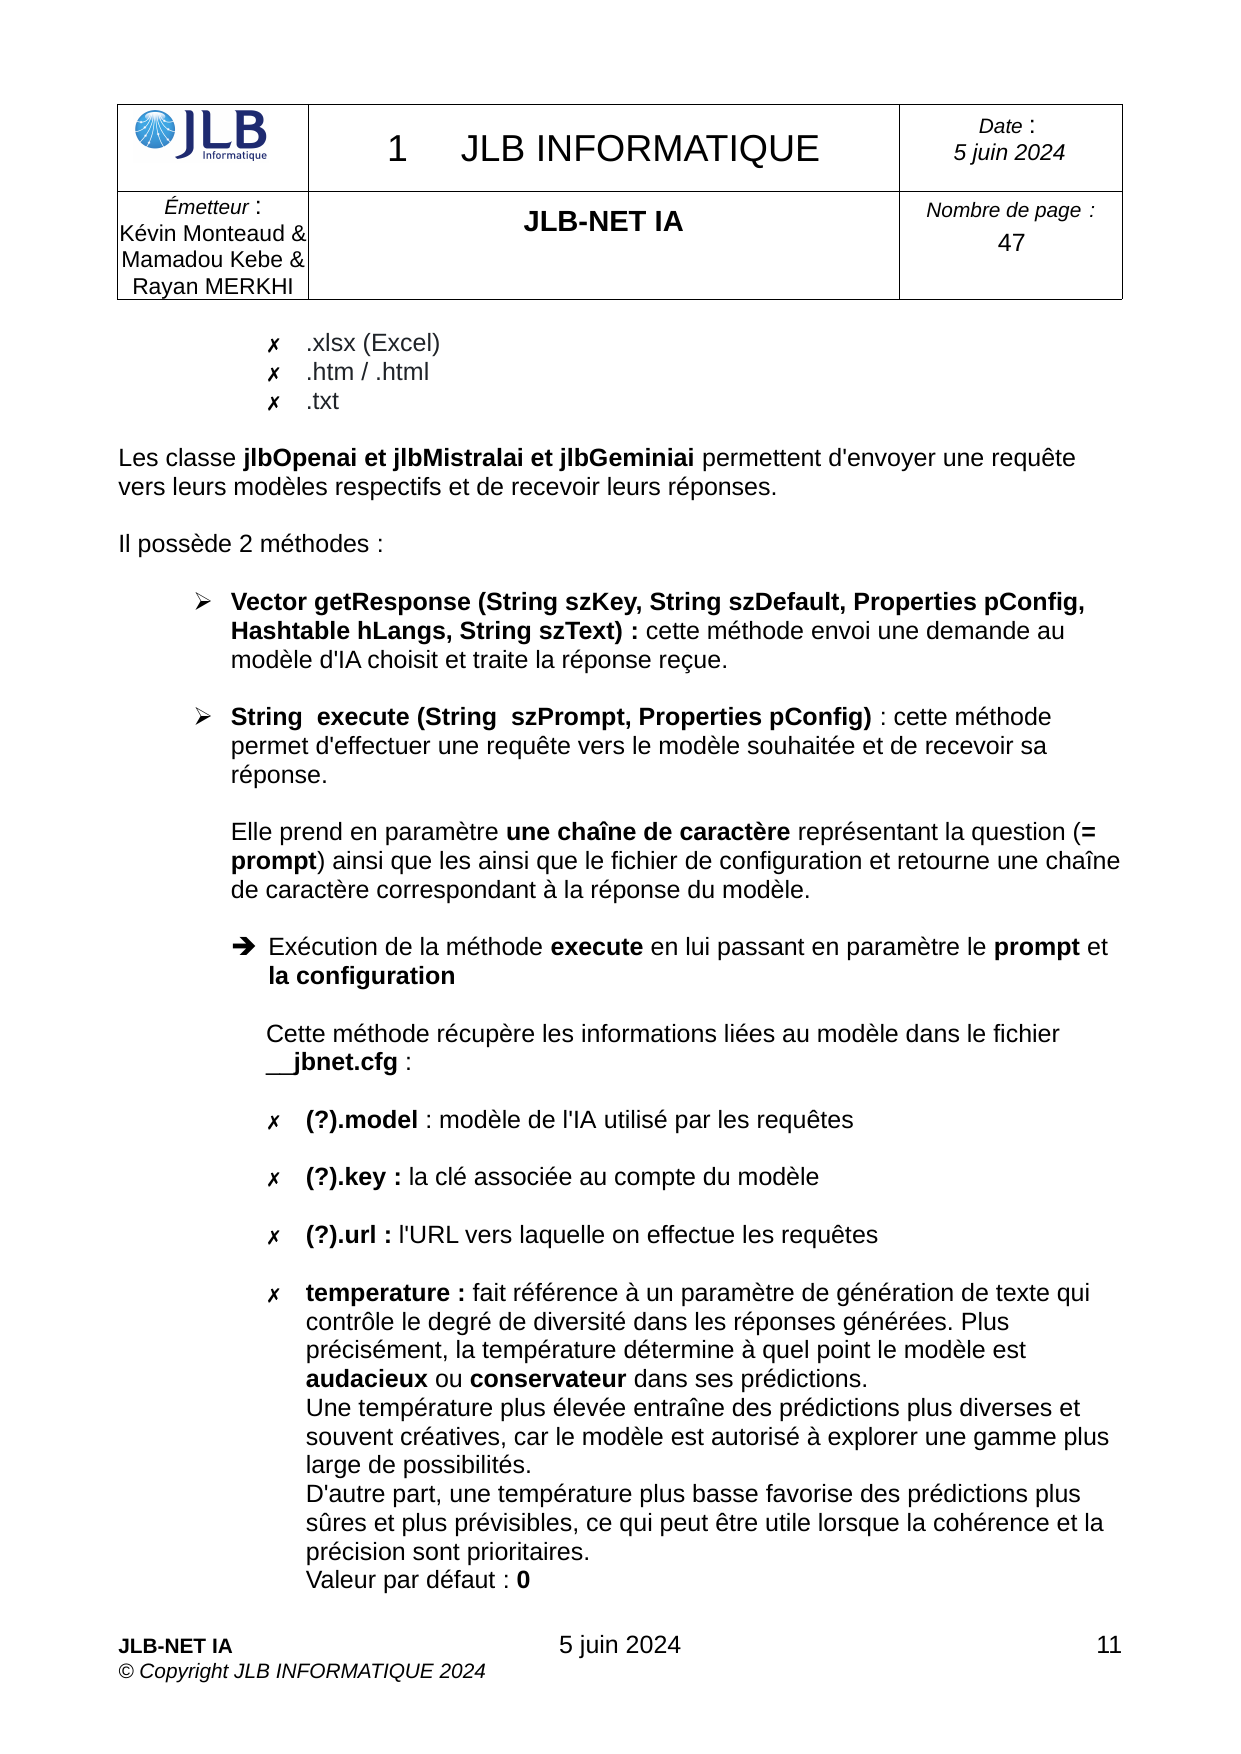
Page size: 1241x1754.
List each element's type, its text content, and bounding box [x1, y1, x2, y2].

list (?).model : modèle de l'IA utilisé par les requêtes [268, 1105, 1122, 1134]
list temperature : fait référence à un paramètre de génération de texte qui contrôle le degré de diversité dans les réponses générées. Plus précisément, la température détermine à quel point le modèle est audacieux ou conservateur dans ses prédictions. [268, 1278, 1122, 1393]
text Cette méthode récupère les informations liées au modèle dans le fichier __jbnet.cfg : [266, 1018, 1122, 1076]
text D'autre part, une température plus basse favorise des prédictions plus sûres et plus prévisibles, ce qui peut être utile lorsque la cohérence et la précision sont prioritaires. [306, 1479, 1122, 1565]
text Valeur par défaut : 0 [232, 1565, 1122, 1594]
list (?).url : l'URL vers laquelle on effectue les requêtes [268, 1220, 1122, 1249]
text Une température plus élevée entraîne des prédictions plus diverses et souvent créatives, car le modèle est autorisé à explorer une gamme plus large de possibilités. [306, 1393, 1122, 1479]
text Les classe jlbOpenai et jlbMistralai et jlbGeminiai permettent d'envoyer une requête vers leurs modèles respectifs et de recevoir leurs réponses. [118, 443, 1122, 501]
list Vector getResponse (String szKey, String szDefault, Properties pConfig, Hashtable hLangs, String szText) : cette méthode envoi une demande au modèle d'IA choisit et traite la réponse reçue. [193, 587, 1122, 673]
list .txt [268, 386, 1122, 414]
list .htm / .html [268, 357, 1122, 386]
list Exécution de la méthode execute en lui passant en paramètre le prompt et la configuration [231, 932, 1122, 990]
list .xlsx (Excel) [268, 328, 1122, 357]
text Elle prend en paramètre une chaîne de caractère représentant la question (= prompt) ainsi que les ainsi que le fichier de configuration et retourne une chaîne de caractère correspondant à la réponse du modèle. [231, 817, 1122, 903]
text Il possède 2 méthodes : [118, 529, 1122, 558]
list (?).key : la clé associée au compte du modèle [268, 1162, 1122, 1191]
list String execute (String szPrompt, Properties pConfig) : cette méthode permet d'effectuer une requête vers le modèle souhaitée et de recevoir sa réponse. [193, 702, 1122, 788]
picture [133, 106, 269, 163]
